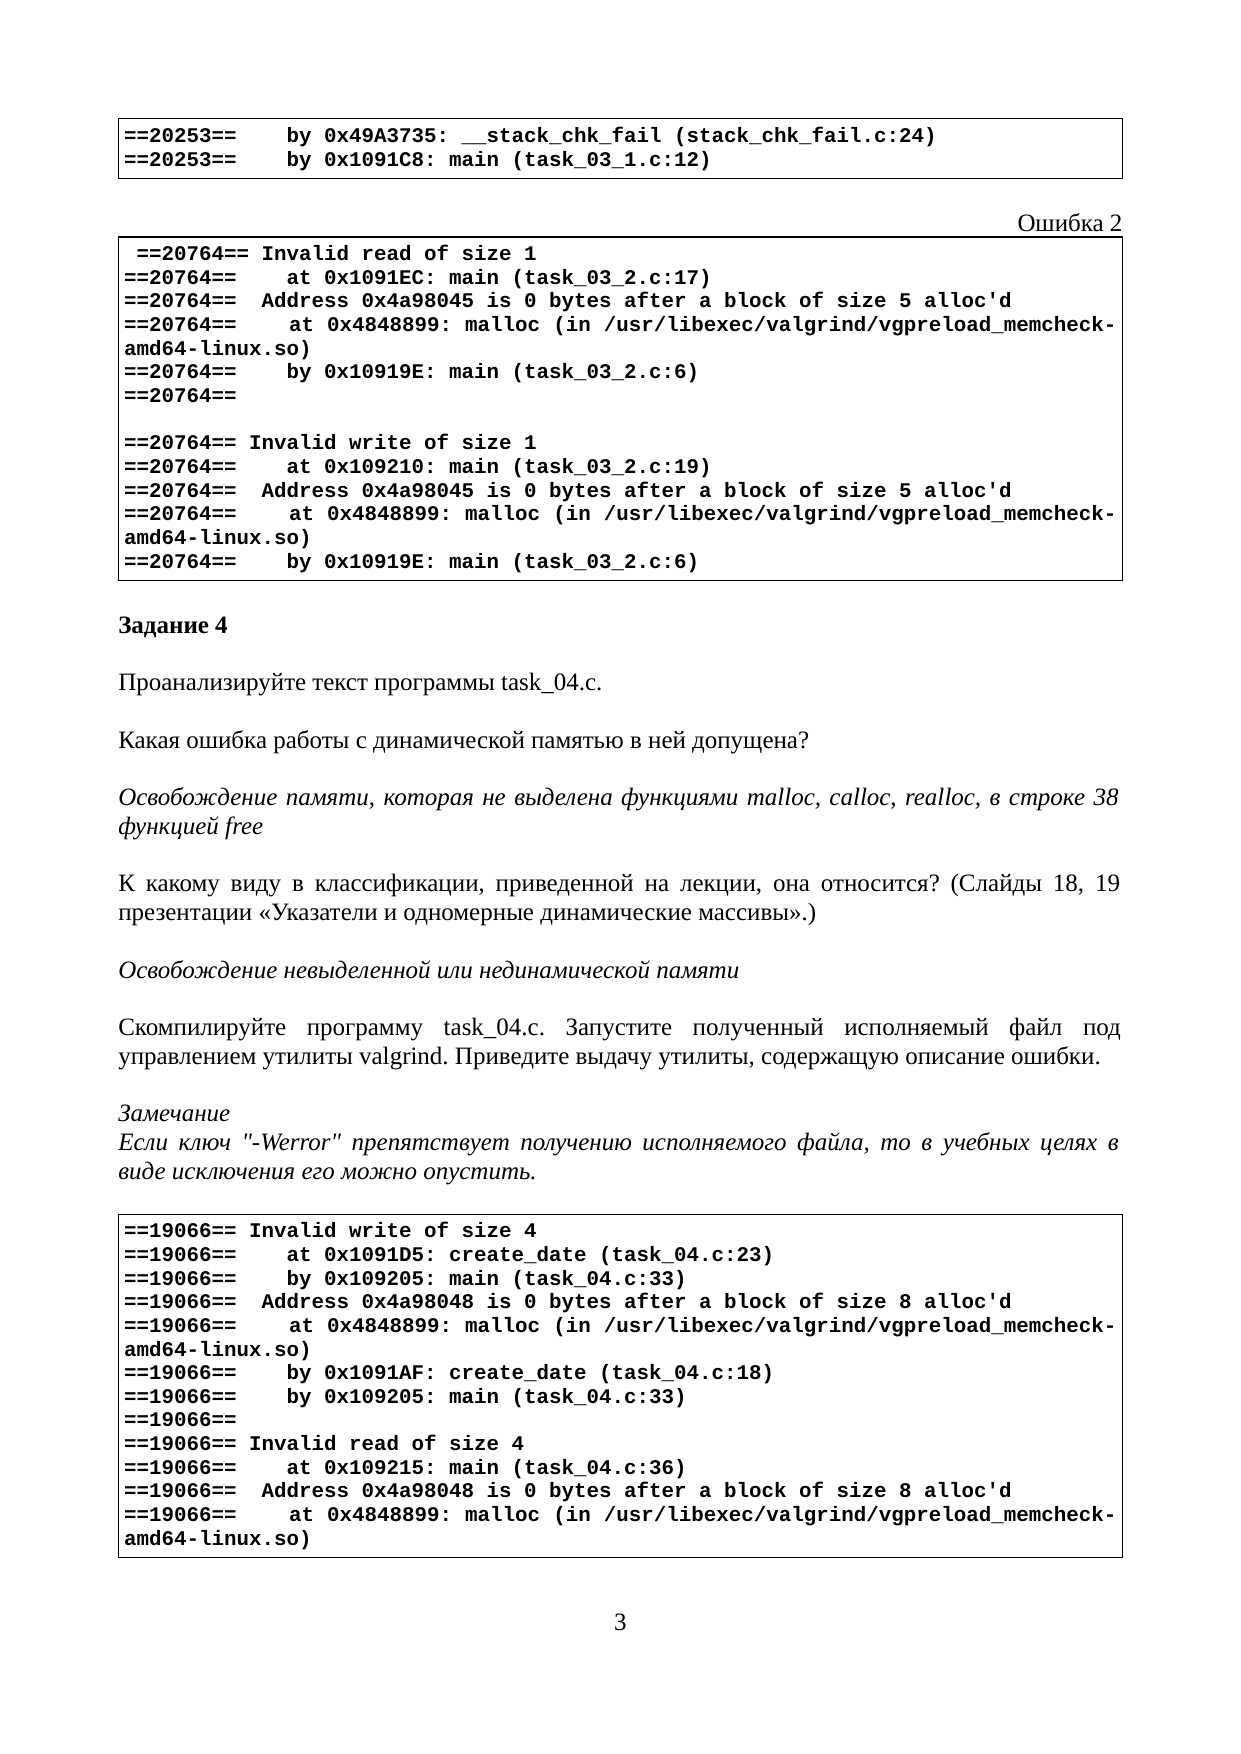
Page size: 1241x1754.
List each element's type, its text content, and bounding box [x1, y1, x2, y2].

text К какому виду в классификации, приведенной на лекции, она относится? (Слайды 18, 19 презентации «Указатели и одномерные динамические массивы».) [118, 868, 1122, 926]
text Какая ошибка работы с динамической памятью в ней допущена? [118, 725, 1122, 753]
table_header ==20764== Invalid read of size 1 ==20764== at 0x1091EC: main (task_03_2.c:17) ==20764== Address 0x4a98045 is 0 bytes after a block of size 5 alloc'd ==20764== at 0x4848899: malloc (in /usr/libexec/valgrind/vgpreload_memcheck-amd64-linux.so) ==20764== by 0x10919E: main (task_03_2.c:6) ==20764== ==20764== Invalid write of size 1 ==20764== at 0x109210: main (task_03_2.c:19) ==20764== Address 0x4a98045 is 0 bytes after a block of size 5 alloc'd ==20764== at 0x4848899: malloc (in /usr/libexec/valgrind/vgpreload_memcheck-amd64-linux.so) ==20764== by 0x10919E: main (task_03_2.c:6) [119, 238, 1122, 580]
text Освобождение невыделенной или нединамической памяти [118, 955, 1122, 983]
text Если ключ "-Werror" препятствует получению исполняемого файла, то в учебных целях в виде исключения его можно опустить. [118, 1127, 1122, 1185]
text Замечание [118, 1098, 1122, 1127]
text Освобождение памяти, которая не выделена функциями malloc, calloc, realloc, в строке 38 функцией free [118, 782, 1122, 840]
text Скомпилируйте программу task_04.c. Запустите полученный исполняемый файл под управлением утилиты valgrind. Приведите выдачу утилиты, содержащую описание ошибки. [118, 1012, 1122, 1070]
table_header ==20253== by 0x49A3735: __stack_chk_fail (stack_chk_fail.c:24) ==20253== by 0x1091C8: main (task_03_1.c:12) [119, 119, 1122, 178]
text Проанализируйте текст программы task_04.c. [118, 667, 1122, 696]
table_header ==19066== Invalid write of size 4 ==19066== at 0x1091D5: create_date (task_04.c:23) ==19066== by 0x109205: main (task_04.c:33) ==19066== Address 0x4a98048 is 0 bytes after a block of size 8 alloc'd ==19066== at 0x4848899: malloc (in /usr/libexec/valgrind/vgpreload_memcheck-amd64-linux.so) ==19066== by 0x1091AF: create_date (task_04.c:18) ==19066== by 0x109205: main (task_04.c:33) ==19066== ==19066== Invalid read of size 4 ==19066== at 0x109215: main (task_04.c:36) ==19066== Address 0x4a98048 is 0 bytes after a block of size 8 alloc'd ==19066== at 0x4848899: malloc (in /usr/libexec/valgrind/vgpreload_memcheck-amd64-linux.so) [119, 1215, 1122, 1557]
text Ошибка 2 [118, 208, 1122, 236]
text Задание 4 [118, 610, 1122, 638]
